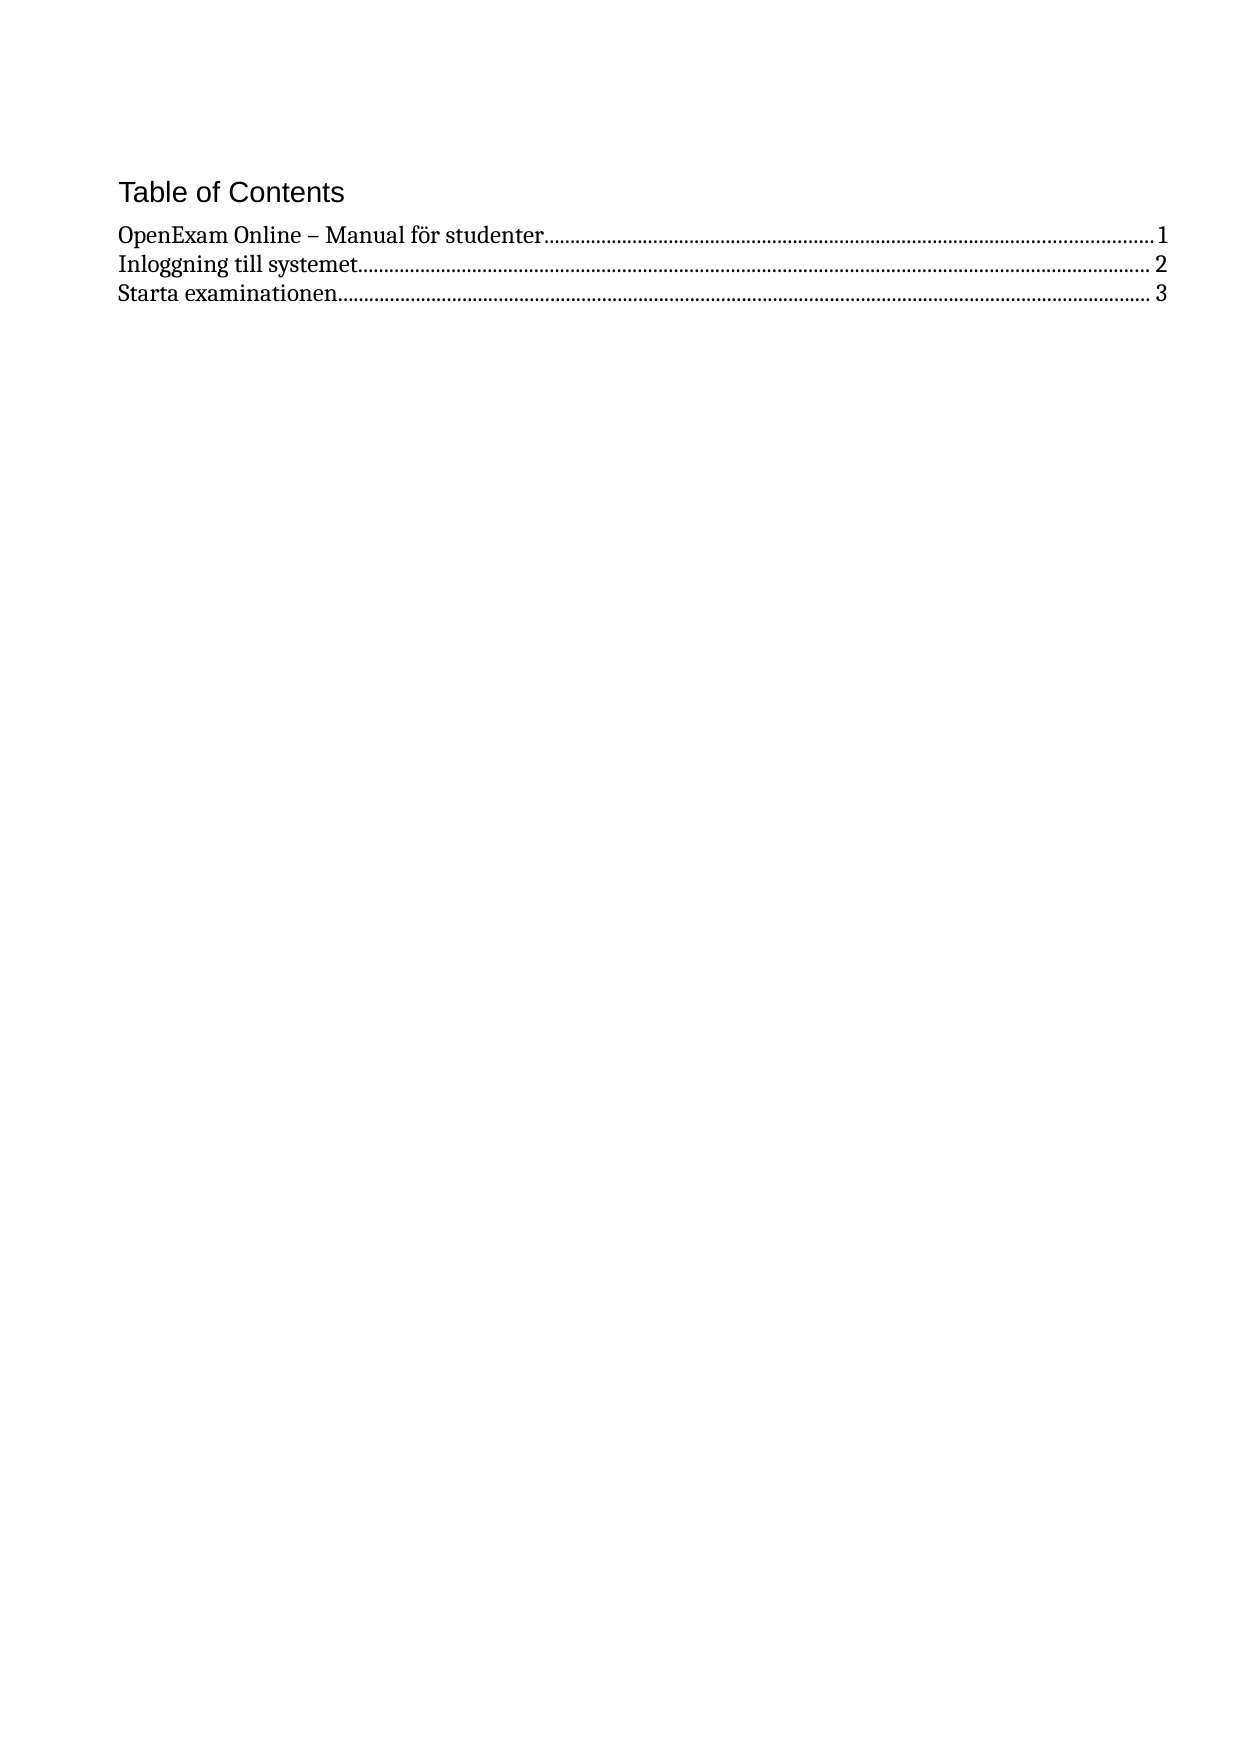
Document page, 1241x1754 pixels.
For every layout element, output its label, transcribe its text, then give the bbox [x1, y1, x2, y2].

subtitle Table of Contents [118, 175, 1167, 208]
text OpenExam Online – Manual för studenter 1 [118, 221, 1167, 250]
text Starta examinationen 3 [118, 278, 1167, 307]
text Inloggning till systemet 2 [118, 250, 1167, 278]
